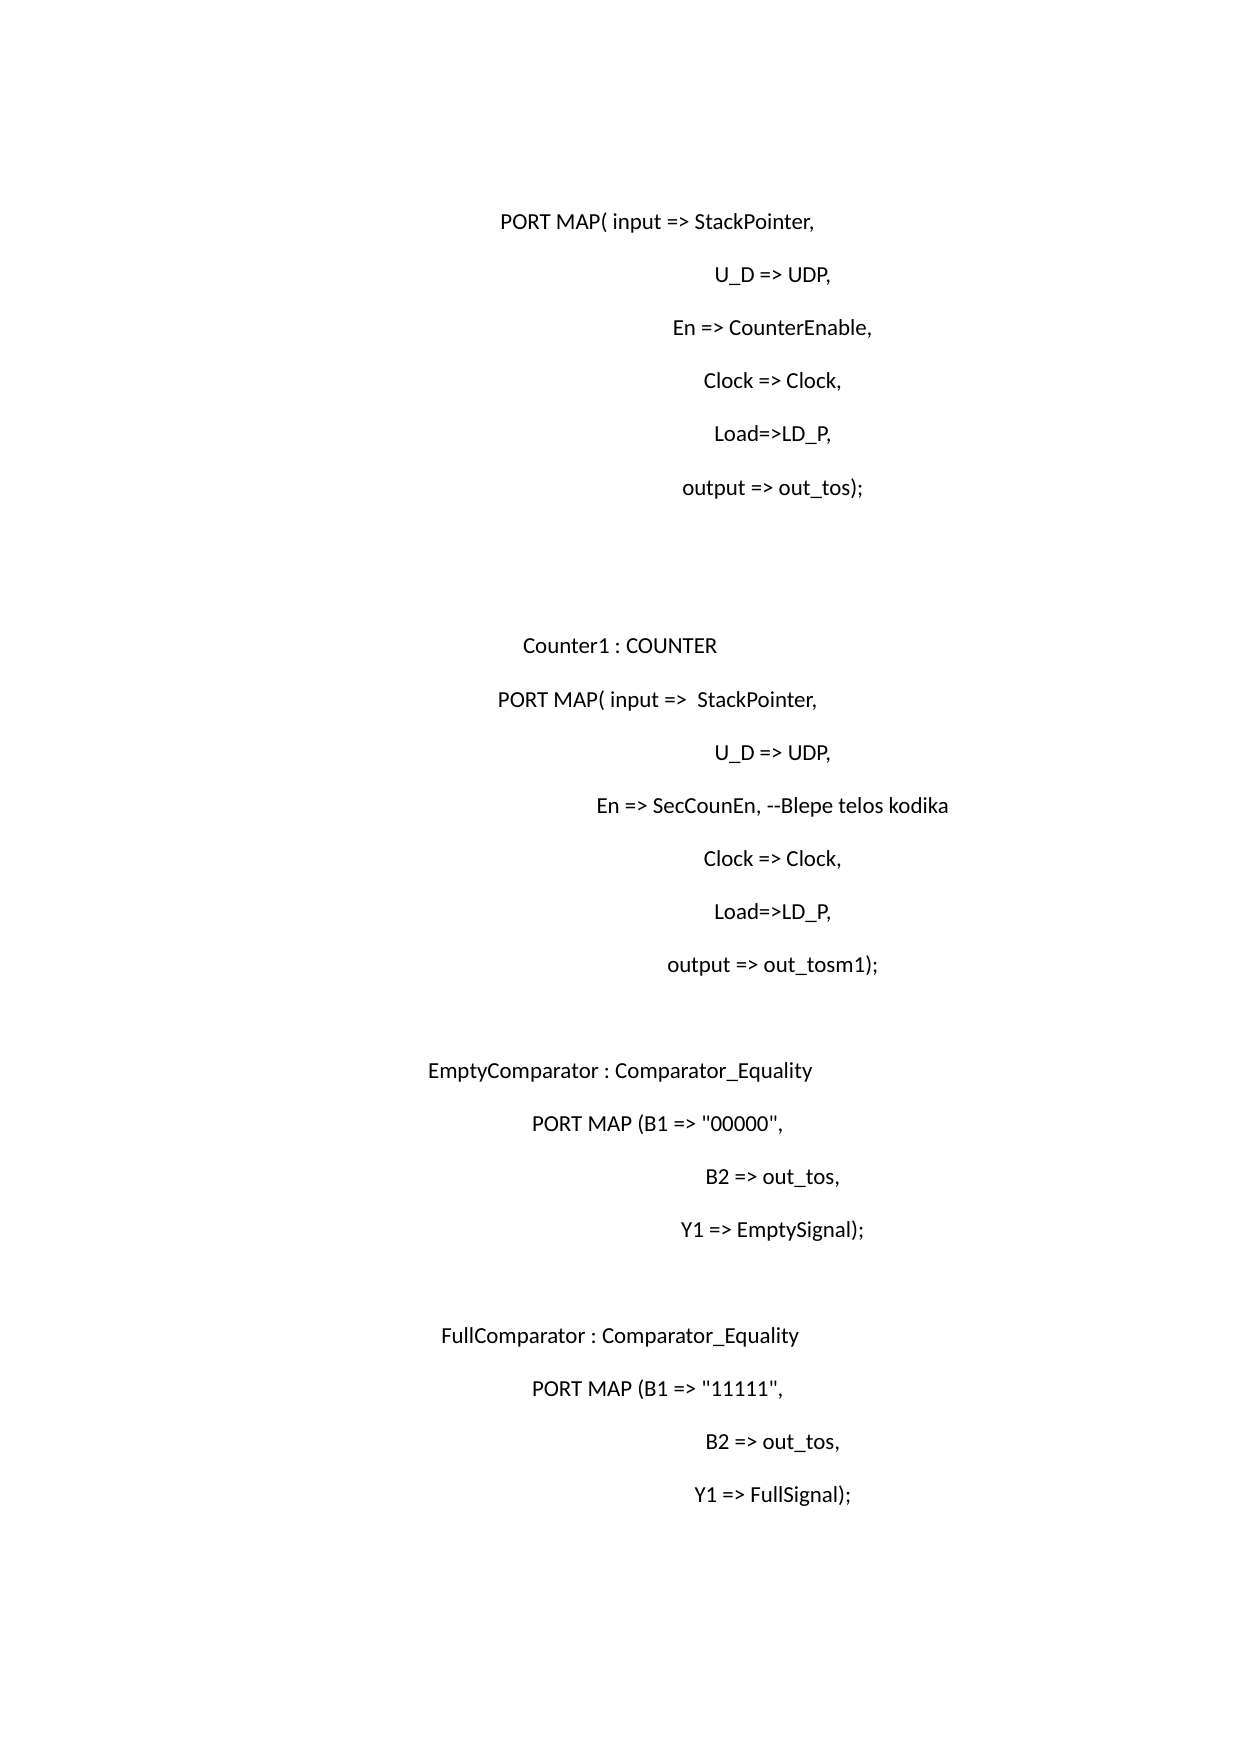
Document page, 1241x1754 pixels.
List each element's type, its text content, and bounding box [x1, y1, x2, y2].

text PORT MAP (B1 => "11111", [187, 1374, 1053, 1402]
text PORT MAP( input => StackPointer, [187, 207, 1053, 236]
text En => SecCounEn, --Blepe telos kodika [187, 791, 1053, 819]
text U_D => UDP, [187, 738, 1053, 766]
text Y1 => EmptySignal); [187, 1215, 1053, 1243]
text PORT MAP (B1 => "00000", [187, 1109, 1053, 1137]
text output => out_tosm1); [187, 950, 1053, 978]
text Clock => Clock, [187, 367, 1053, 394]
text PORT MAP( input => StackPointer, [187, 685, 1053, 713]
text Counter1 : COUNTER [187, 632, 1053, 660]
text Load=>LD_P, [187, 419, 1053, 448]
text Clock => Clock, [187, 844, 1053, 872]
text B2 => out_tos, [187, 1427, 1053, 1455]
text En => CounterEnable, [187, 313, 1053, 342]
text Load=>LD_P, [187, 897, 1053, 925]
text FullComparator : Comparator_Equality [187, 1321, 1053, 1349]
text output => out_tos); [187, 473, 1053, 501]
text EmptyComparator : Comparator_Equality [187, 1056, 1053, 1084]
text U_D => UDP, [187, 261, 1053, 288]
text Y1 => FullSignal); [187, 1480, 1053, 1508]
text B2 => out_tos, [187, 1162, 1053, 1190]
